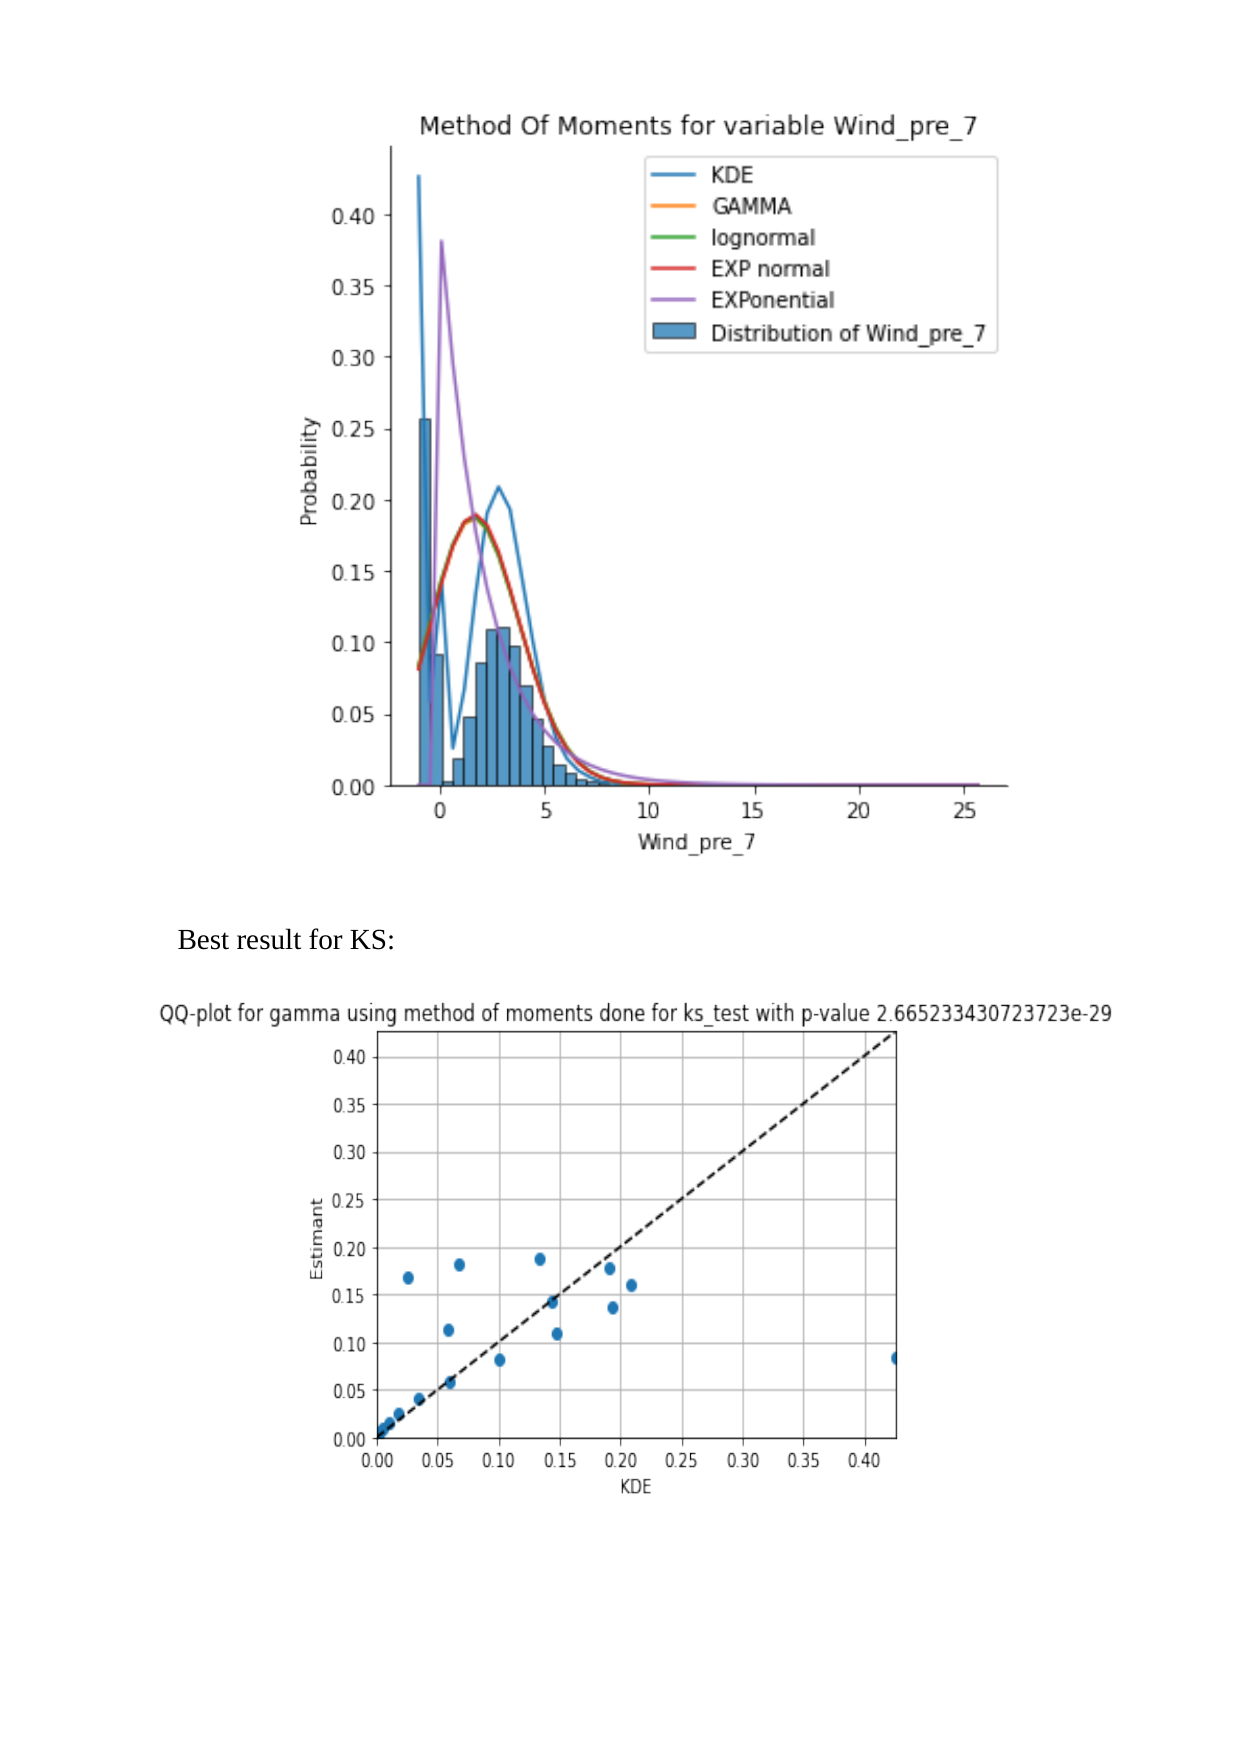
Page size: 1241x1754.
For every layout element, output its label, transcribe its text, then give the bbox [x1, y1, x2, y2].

picture [286, 100, 1020, 867]
picture [149, 990, 1124, 1509]
text Best result for KS: [177, 922, 1152, 956]
